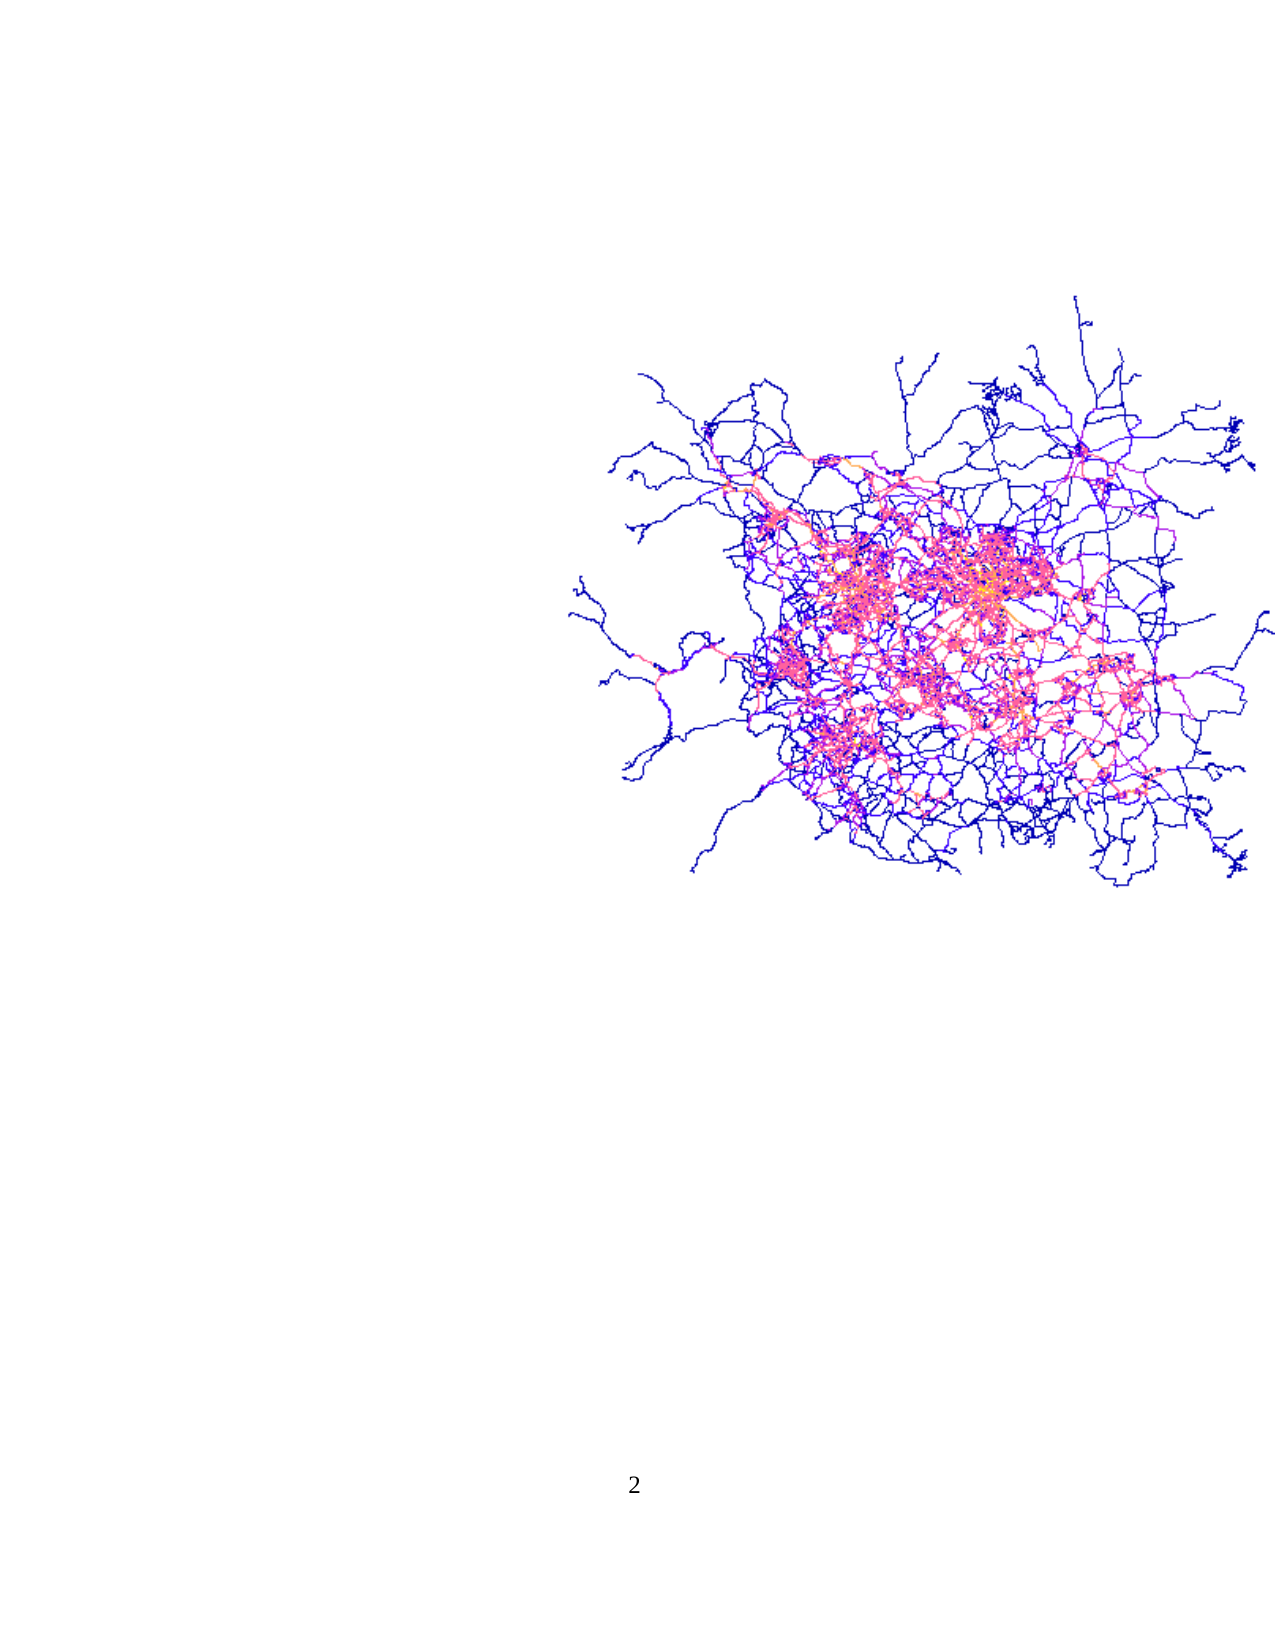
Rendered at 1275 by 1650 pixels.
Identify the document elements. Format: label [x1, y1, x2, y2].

picture [150, 150, 1275, 1065]
